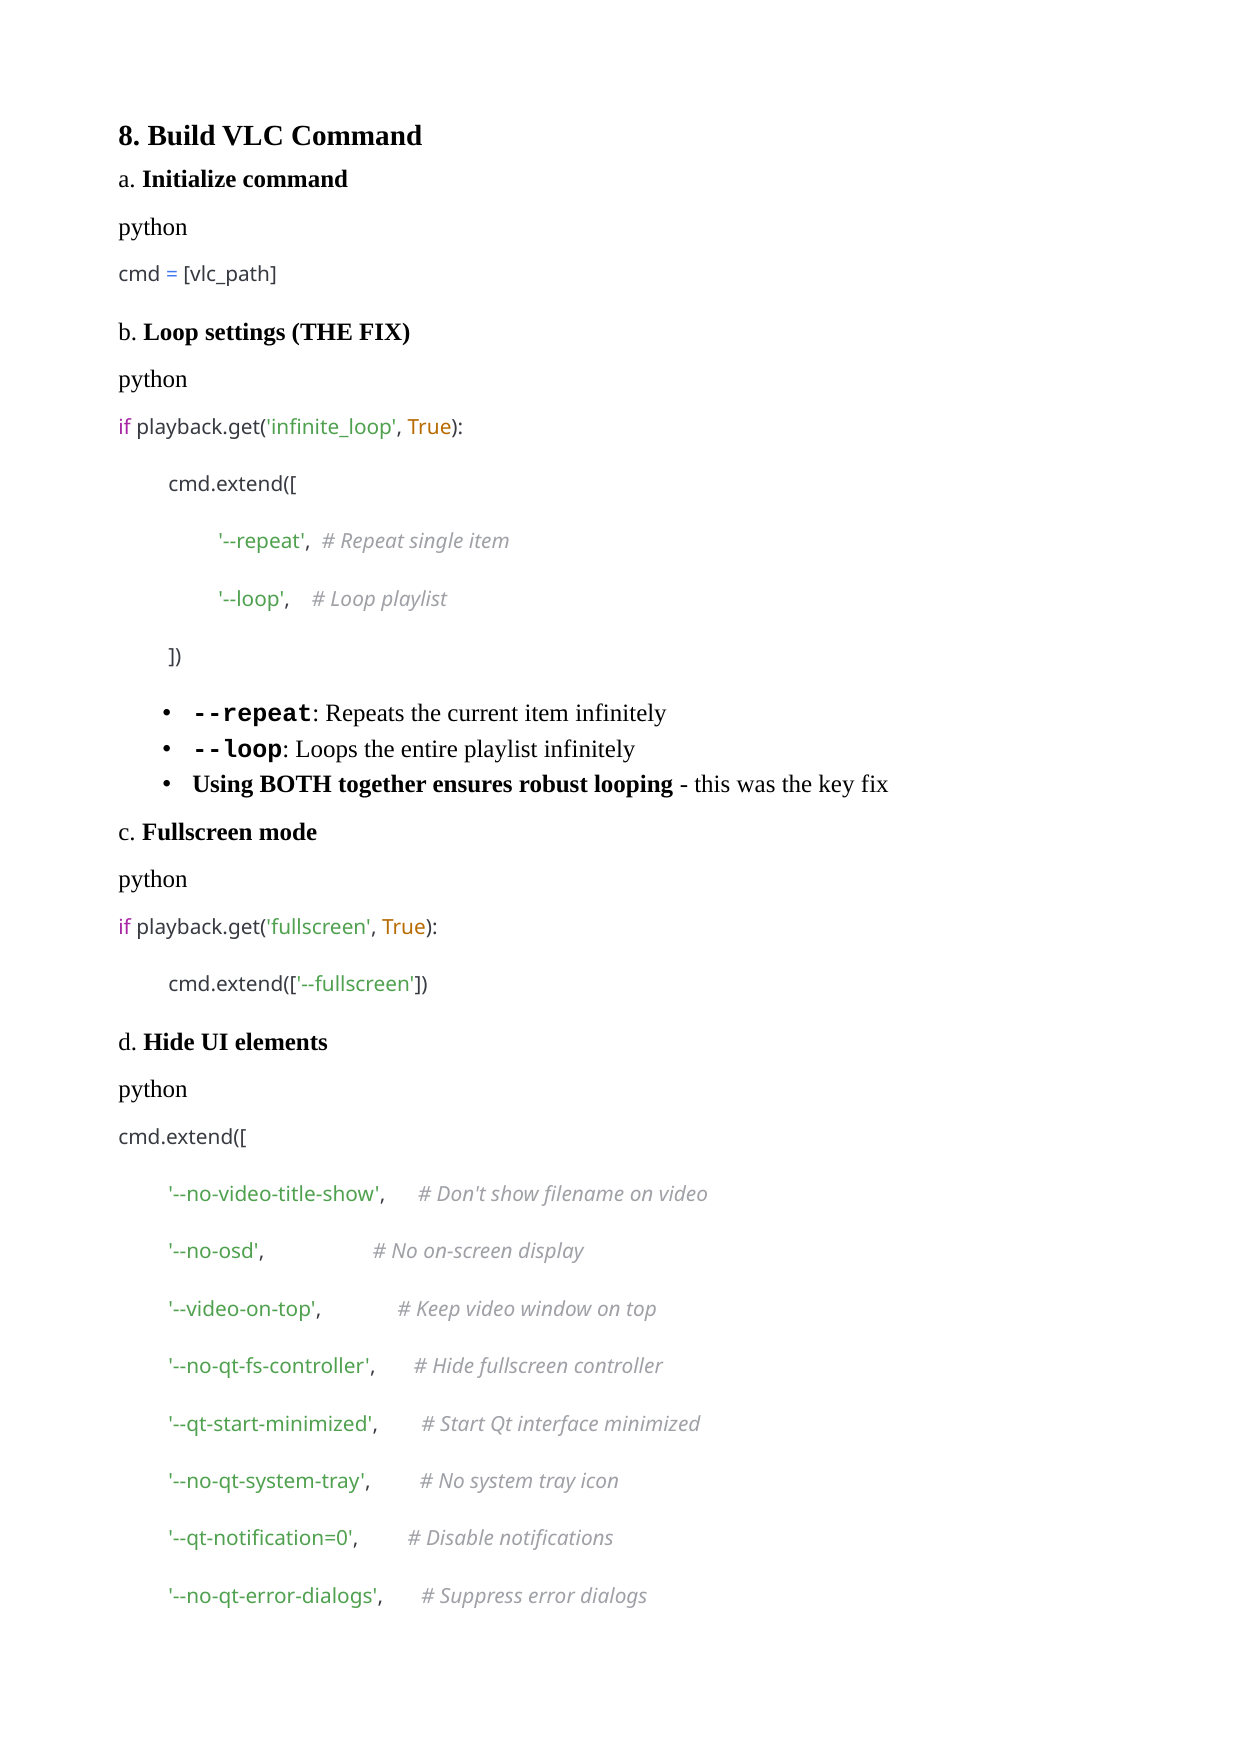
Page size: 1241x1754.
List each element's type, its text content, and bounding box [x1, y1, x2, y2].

list --loop: Loops the entire playlist infinitely [162, 734, 1122, 765]
text '--loop', # Loop playlist [118, 584, 1122, 612]
subtitle a. Initialize command [118, 164, 1122, 193]
text ]) [118, 641, 1122, 670]
text python [118, 364, 1122, 393]
text '--no-qt-error-dialogs', # Suppress error dialogs [118, 1581, 1122, 1609]
text '--qt-notification=0', # Disable notifications [118, 1523, 1122, 1552]
text python [118, 864, 1122, 893]
text if playback.get('infinite_loop', True): [118, 412, 1122, 440]
text cmd.extend([ [118, 1122, 1122, 1150]
text '--no-qt-fs-controller', # Hide fullscreen controller [118, 1351, 1122, 1380]
text '--no-video-title-show', # Don't show filename on video [118, 1179, 1122, 1208]
list --repeat: Repeats the current item infinitely [162, 698, 1122, 729]
subtitle c. Fullscreen mode [118, 817, 1122, 846]
subtitle b. Loop settings (THE FIX) [118, 317, 1122, 345]
text if playback.get('fullscreen', True): [118, 912, 1122, 941]
subtitle 8. Build VLC Command [118, 118, 1122, 152]
text '--video-on-top', # Keep video window on top [118, 1294, 1122, 1322]
text python [118, 212, 1122, 241]
text cmd = [vlc_path] [118, 259, 1122, 288]
subtitle d. Hide UI elements [118, 1027, 1122, 1056]
text '--repeat', # Repeat single item [118, 526, 1122, 555]
text cmd.extend(['--fullscreen']) [118, 969, 1122, 998]
text '--no-osd', # No on-screen display [118, 1237, 1122, 1265]
text '--qt-start-minimized', # Start Qt interface minimized [118, 1409, 1122, 1437]
text '--no-qt-system-tray', # No system tray icon [118, 1466, 1122, 1495]
list Using BOTH together ensures robust looping - this was the key fix [162, 769, 1122, 798]
text cmd.extend([ [118, 469, 1122, 497]
text python [118, 1074, 1122, 1103]
